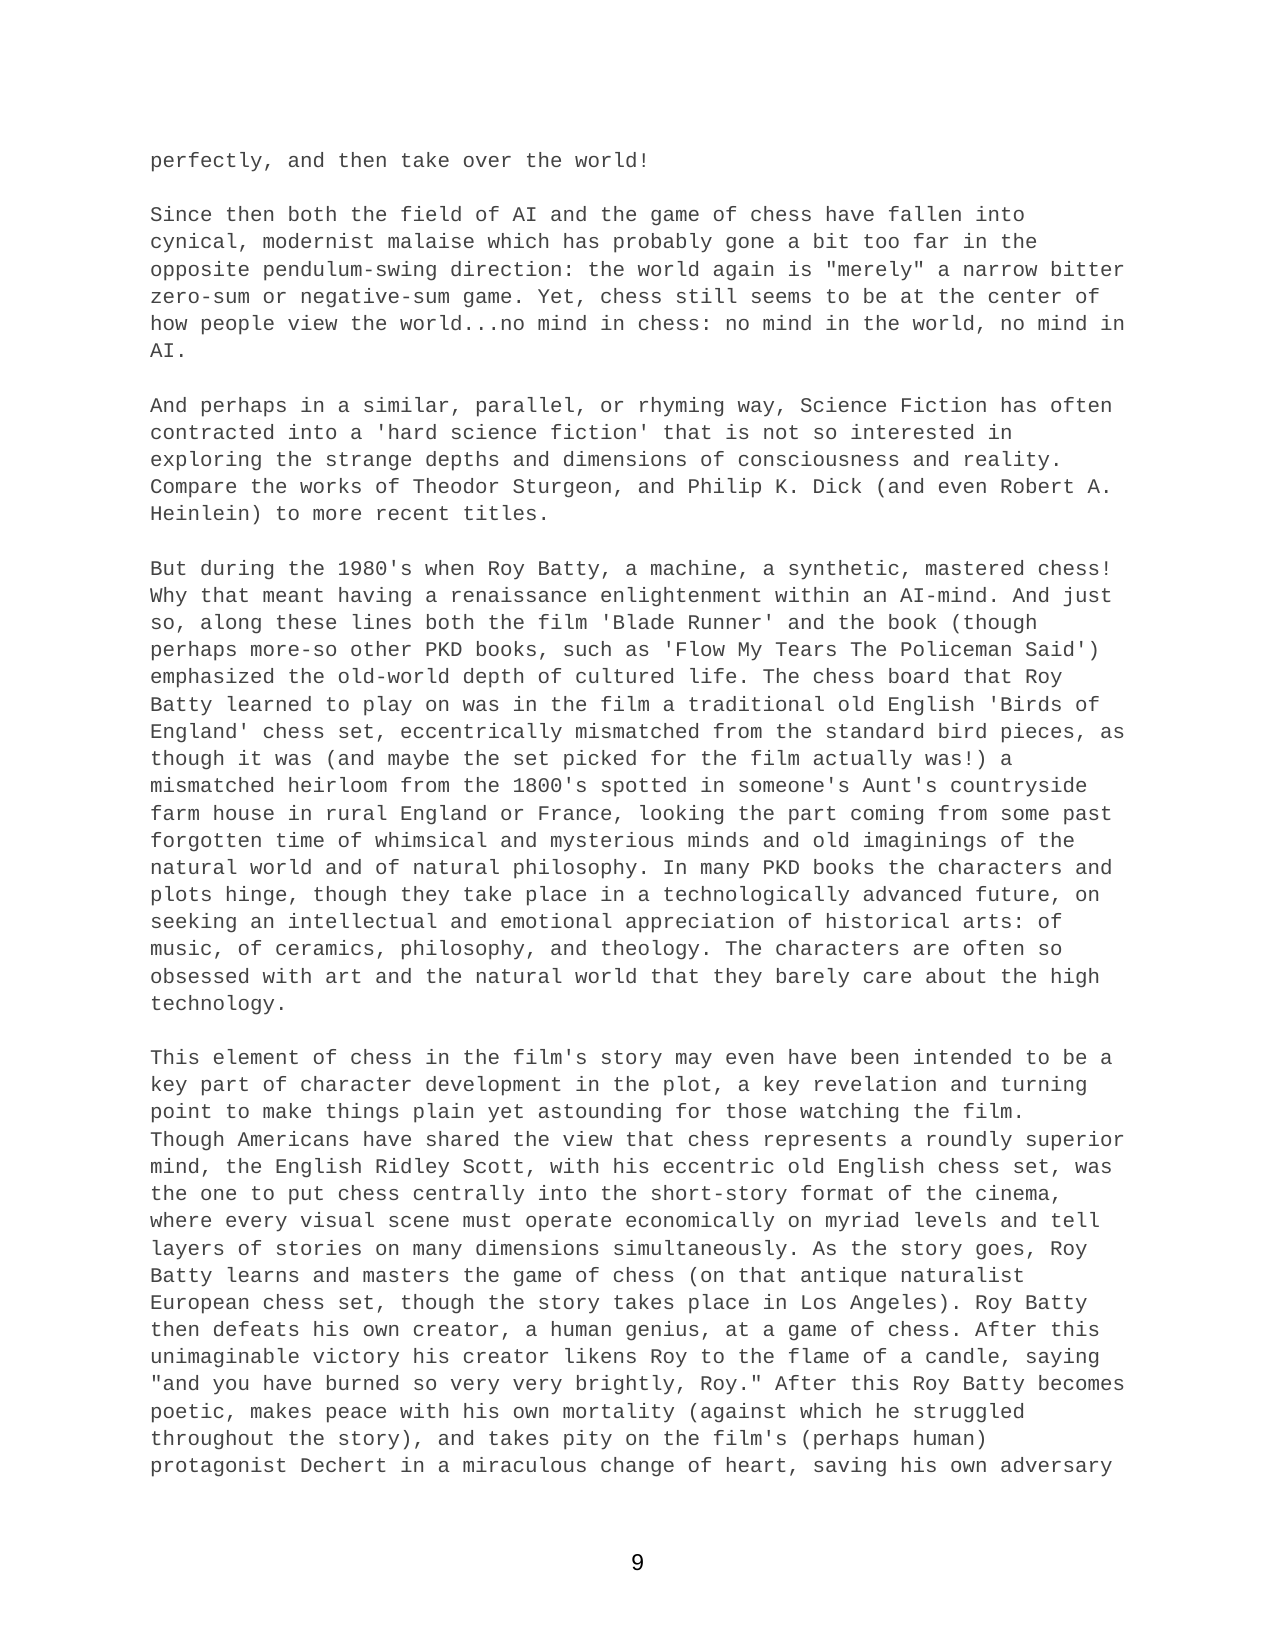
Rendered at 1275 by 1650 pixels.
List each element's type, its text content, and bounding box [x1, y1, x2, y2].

text Though Americans have shared the view that chess represents a roundly superior mind, the English Ridley Scott, with his eccentric old English chess set, was the one to put chess centrally into the short-story format of the cinema, where every visual scene must operate economically on myriad levels and tell layers of stories on many dimensions simultaneously. As the story goes, Roy Batty learns and masters the game of chess (on that antique naturalist European chess set, though the story takes place in Los Angeles). Roy Batty then defeats his own creator, a human genius, at a game of chess. After this unimaginable victory his creator likens Roy to the flame of a candle, saying "and you have burned so very very brightly, Roy." After this Roy Batty becomes poetic, makes peace with his own mortality (against which he struggled throughout the story), and takes pity on the film's (perhaps human) protagonist Dechert in a miraculous change of heart, saving his own adversary [150, 1129, 1125, 1479]
text But during the 1980's when Roy Batty, a machine, a synthetic, mastered chess! Why that meant having a renaissance enlightenment within an AI-mind. And just so, along these lines both the film 'Blade Runner' and the book (though perhaps more-so other PKD books, such as 'Flow My Tears The Policeman Said') emphasized the old-world depth of cultured life. The chess board that Roy Batty learned to play on was in the film a traditional old English 'Birds of England' chess set, eccentrically mismatched from the standard bird pieces, as though it was (and maybe the set picked for the film actually was!) a mismatched heirloom from the 1800's spotted in someone's Aunt's countryside farm house in rural England or France, looking the part coming from some past forgotten time of whimsical and mysterious minds and old imaginings of the natural world and of natural philosophy. In many PKD books the characters and plots hinge, though they take place in a technologically advanced future, on seeking an intellectual and emotional appreciation of historical arts: of music, of ceramics, philosophy, and theology. The characters are often so obsessed with art and the natural world that they barely care about the high technology. [150, 558, 1125, 1016]
text And perhaps in a similar, parallel, or rhyming way, Science Fiction has often contracted into a 'hard science fiction' that is not so interested in exploring the strange depths and dimensions of consciousness and reality. Compare the works of Theodor Sturgeon, and Philip K. Dick (and even Robert A. Heinlein) to more recent titles. [150, 395, 1125, 527]
text Since then both the field of AI and the game of chess have fallen into cynical, modernist malaise which has probably gone a bit too far in the opposite pendulum-swing direction: the world again is "merely" a narrow bitter zero-sum or negative-sum game. Yet, chess still seems to be at the center of how people view the world...no mind in chess: no mind in the world, no mind in AI. [150, 204, 1125, 364]
text This element of chess in the film's story may even have been intended to be a key part of character development in the plot, a key revelation and turning point to make things plain yet astounding for those watching the film. [150, 1047, 1125, 1125]
text perfectly, and then take over the world! [150, 150, 1125, 174]
